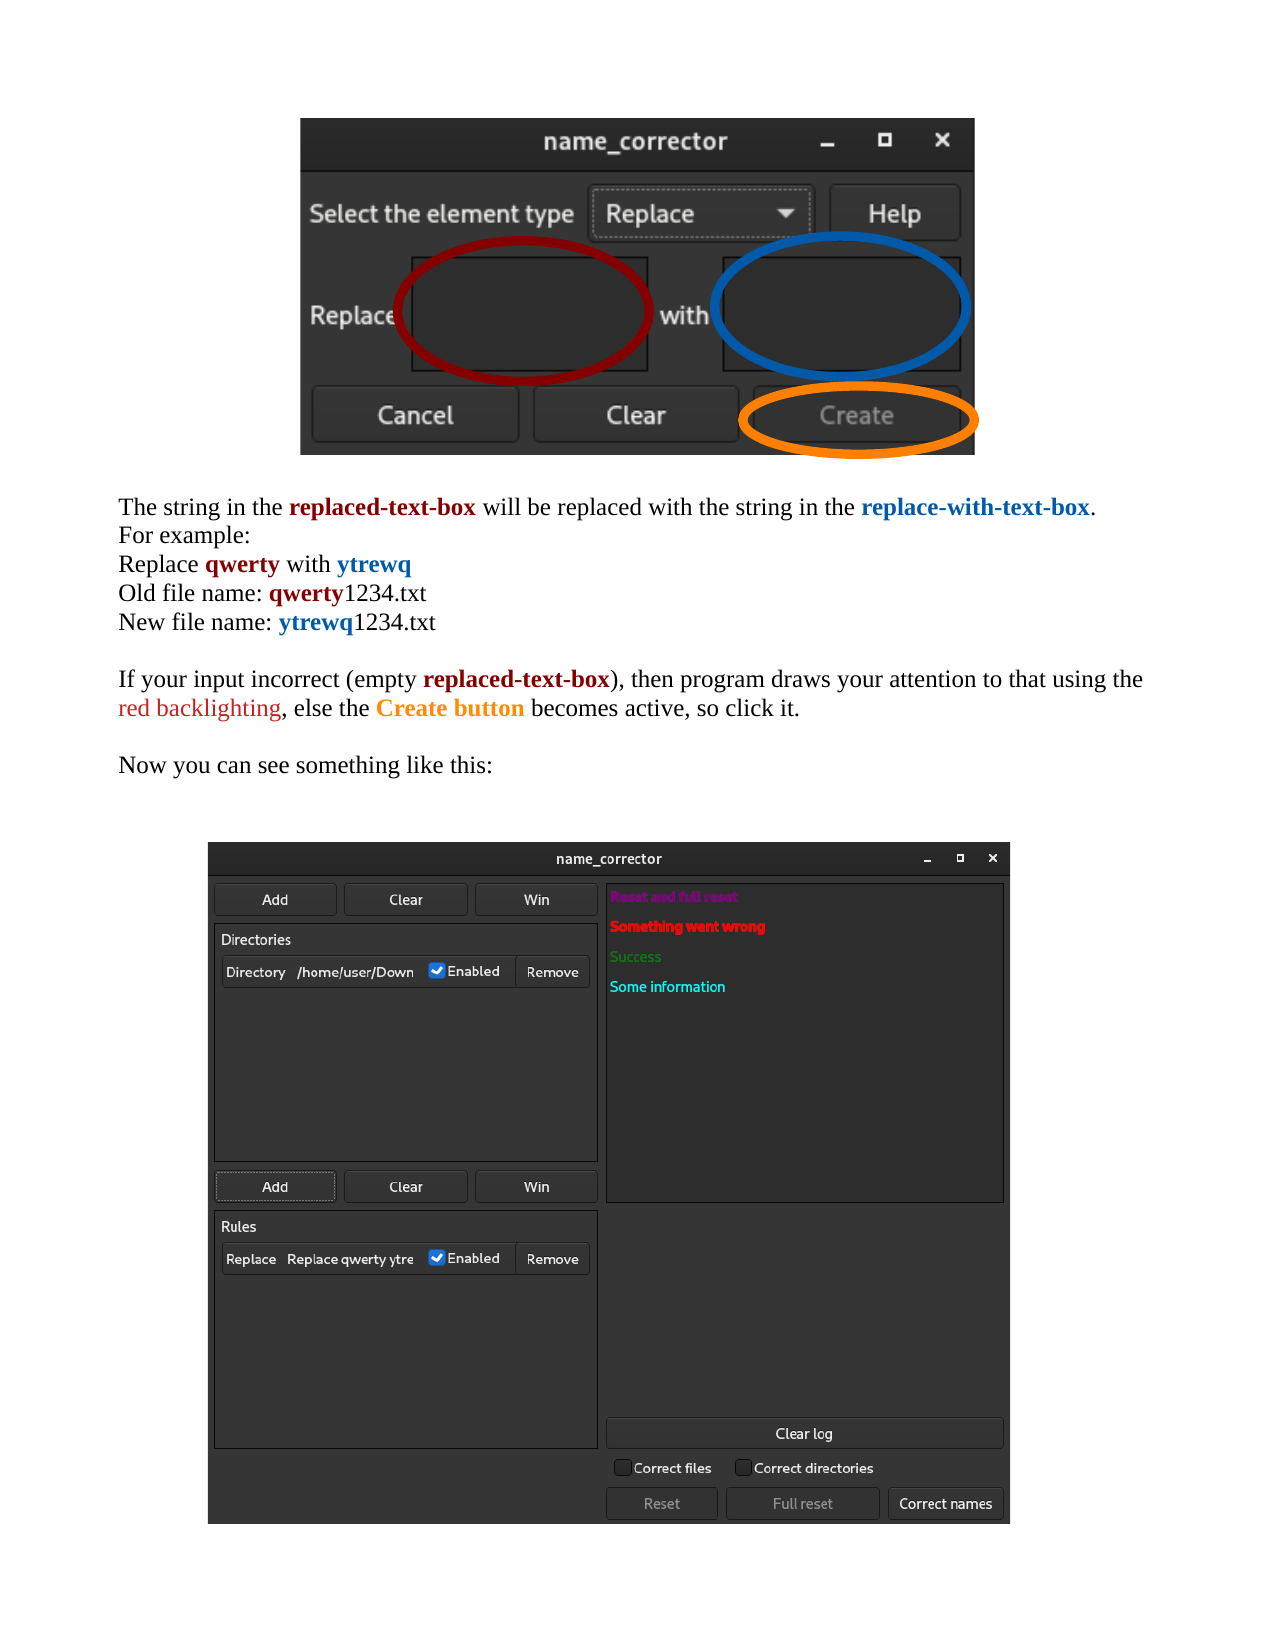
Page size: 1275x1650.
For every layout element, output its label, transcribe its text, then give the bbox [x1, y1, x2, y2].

picture [720, 241, 961, 372]
text Replace qwerty with ytrewq [118, 549, 1157, 578]
picture [920, 433, 975, 455]
text Now you can see something like this: [118, 751, 1157, 779]
text Old file name: qwerty1234.txt [118, 578, 1157, 607]
text New file name: ytrewq1234.txt [118, 607, 1157, 636]
picture [207, 842, 1011, 1524]
text For example: [118, 521, 1157, 549]
text The string in the replaced-text-box will be replaced with the string in the replace-with-text-box. [118, 492, 1157, 521]
picture [300, 118, 975, 455]
text If your input incorrect (empty replaced-text-box), then program draws your attention to that using the red backlighting, else the Create button becomes active, so click it. [118, 664, 1157, 722]
picture [748, 391, 969, 449]
